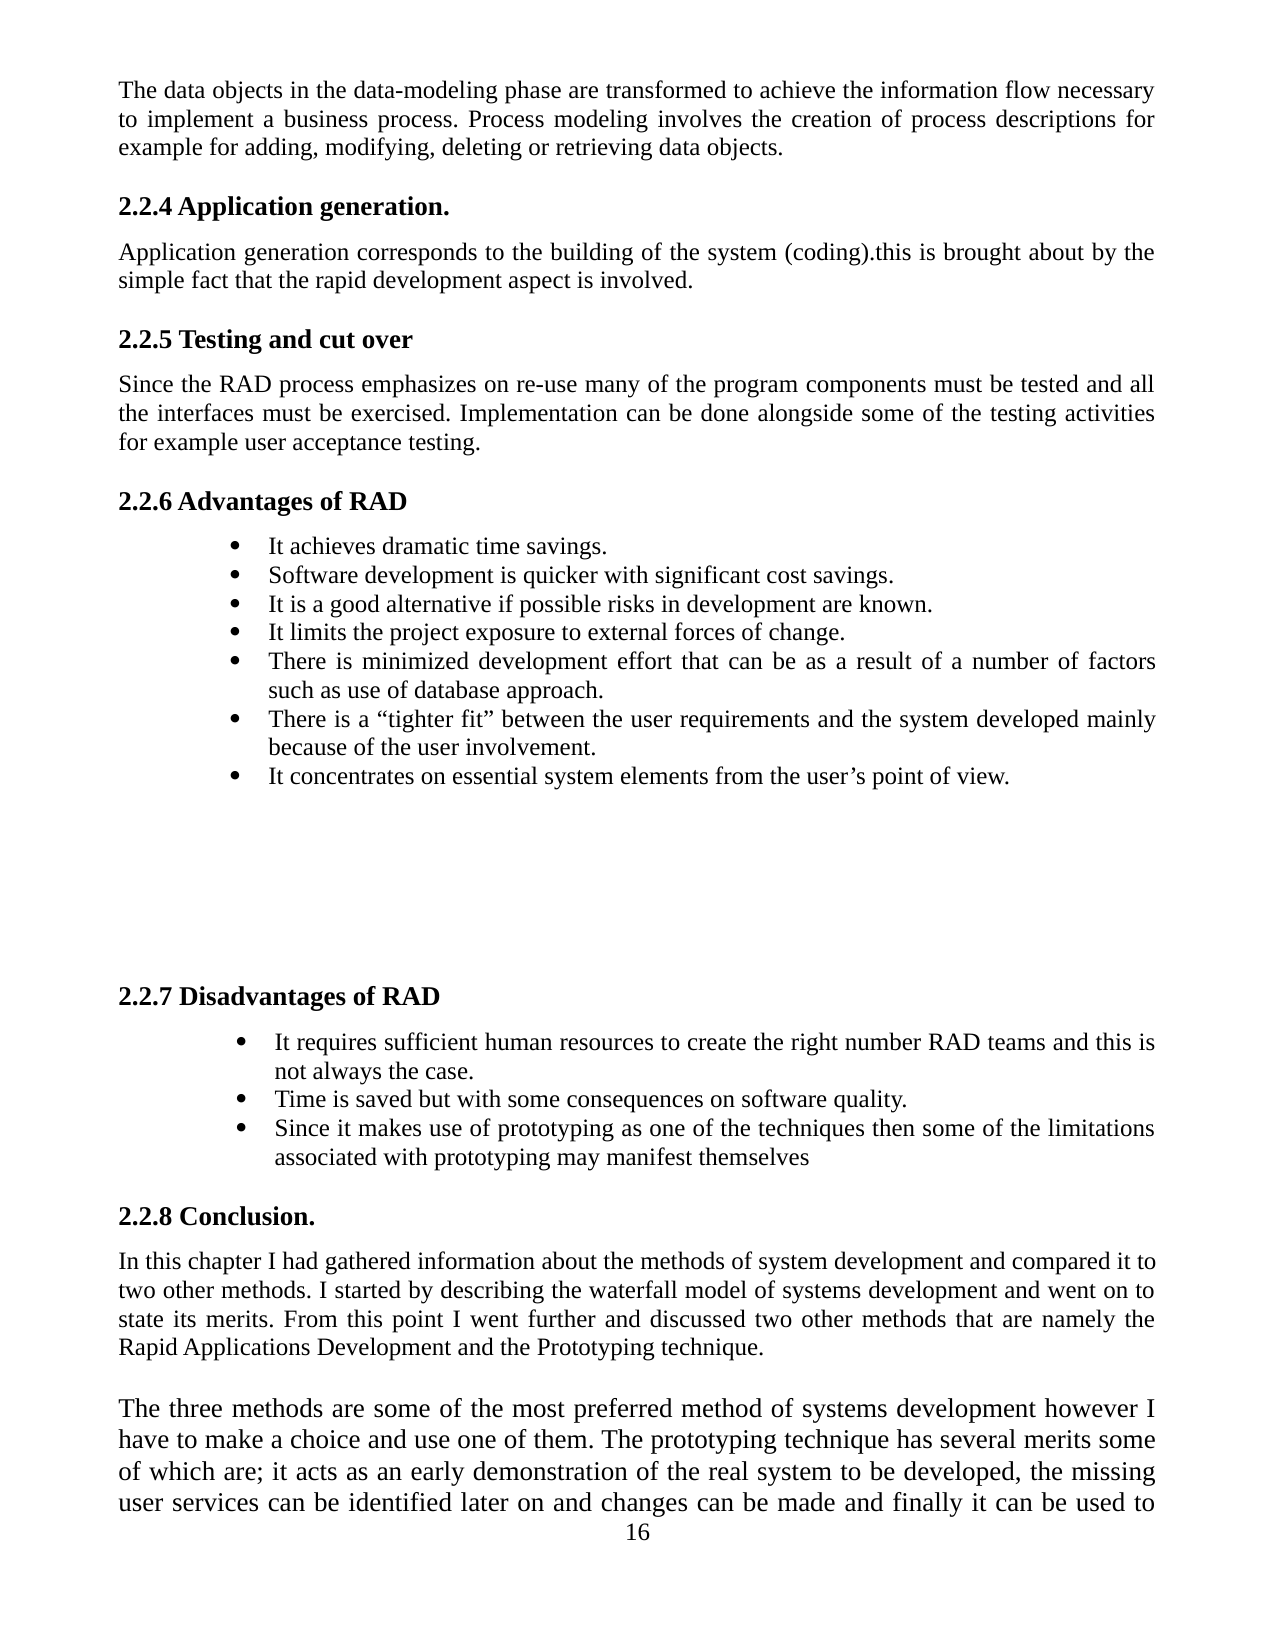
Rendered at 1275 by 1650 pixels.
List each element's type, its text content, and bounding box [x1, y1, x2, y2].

text The three methods are some of the most preferred method of systems development however I have to make a choice and use one of them. The prototyping technique has several merits some of which are; it acts as an early demonstration of the real system to be developed, the missing user services can be identified later on and changes can be made and finally it can be used to [118, 1361, 1157, 1517]
text 2.2.4 Application generation. [118, 190, 1157, 221]
text Application generation corresponds to the building of the system (coding).this is brought about by the simple fact that the rapid development aspect is involved. [118, 237, 1157, 294]
list It requires sufficient human resources to create the right number RAD teams and this is not always the case. [237, 1027, 1157, 1084]
list Time is saved but with some consequences on software quality. [237, 1084, 1157, 1113]
list Software development is quicker with significant cost savings. [231, 560, 1157, 589]
text 2.2.5 Testing and cut over [118, 323, 1157, 354]
list There is minimized development effort that can be as a result of a number of factors such as use of database approach. [231, 646, 1157, 704]
text Since the RAD process emphasizes on re-use many of the program components must be tested and all the interfaces must be exercised. Implementation can be done alongside some of the testing activities for example user acceptance testing. [118, 369, 1157, 456]
list It achieves dramatic time savings. [231, 531, 1157, 560]
subtitle 2.2.8 Conclusion. [118, 1199, 1157, 1231]
list There is a “tighter fit” between the user requirements and the system developed mainly because of the user involvement. [231, 704, 1157, 761]
text 2.2.7 Disadvantages of RAD [118, 980, 1157, 1012]
text The data objects in the data-modeling phase are transformed to achieve the information flow necessary to implement a business process. Process modeling involves the creation of process descriptions for example for adding, modifying, deleting or retrieving data objects. [118, 75, 1157, 161]
subtitle 2.2.6 Advantages of RAD [118, 484, 1157, 516]
text In this chapter I had gathered information about the methods of system development and compared it to two other methods. I started by describing the waterfall model of systems development and went on to state its merits. From this point I went further and discussed two other methods that are namely the Rapid Applications Development and the Prototyping technique. [118, 1246, 1157, 1361]
list It concentrates on essential system elements from the user’s point of view. [231, 761, 1157, 790]
list Since it makes use of prototyping as one of the techniques then some of the limitations associated with prototyping may manifest themselves [237, 1113, 1157, 1171]
list It is a good alternative if possible risks in development are known. [231, 589, 1157, 617]
list It limits the project exposure to external forces of change. [231, 617, 1157, 646]
